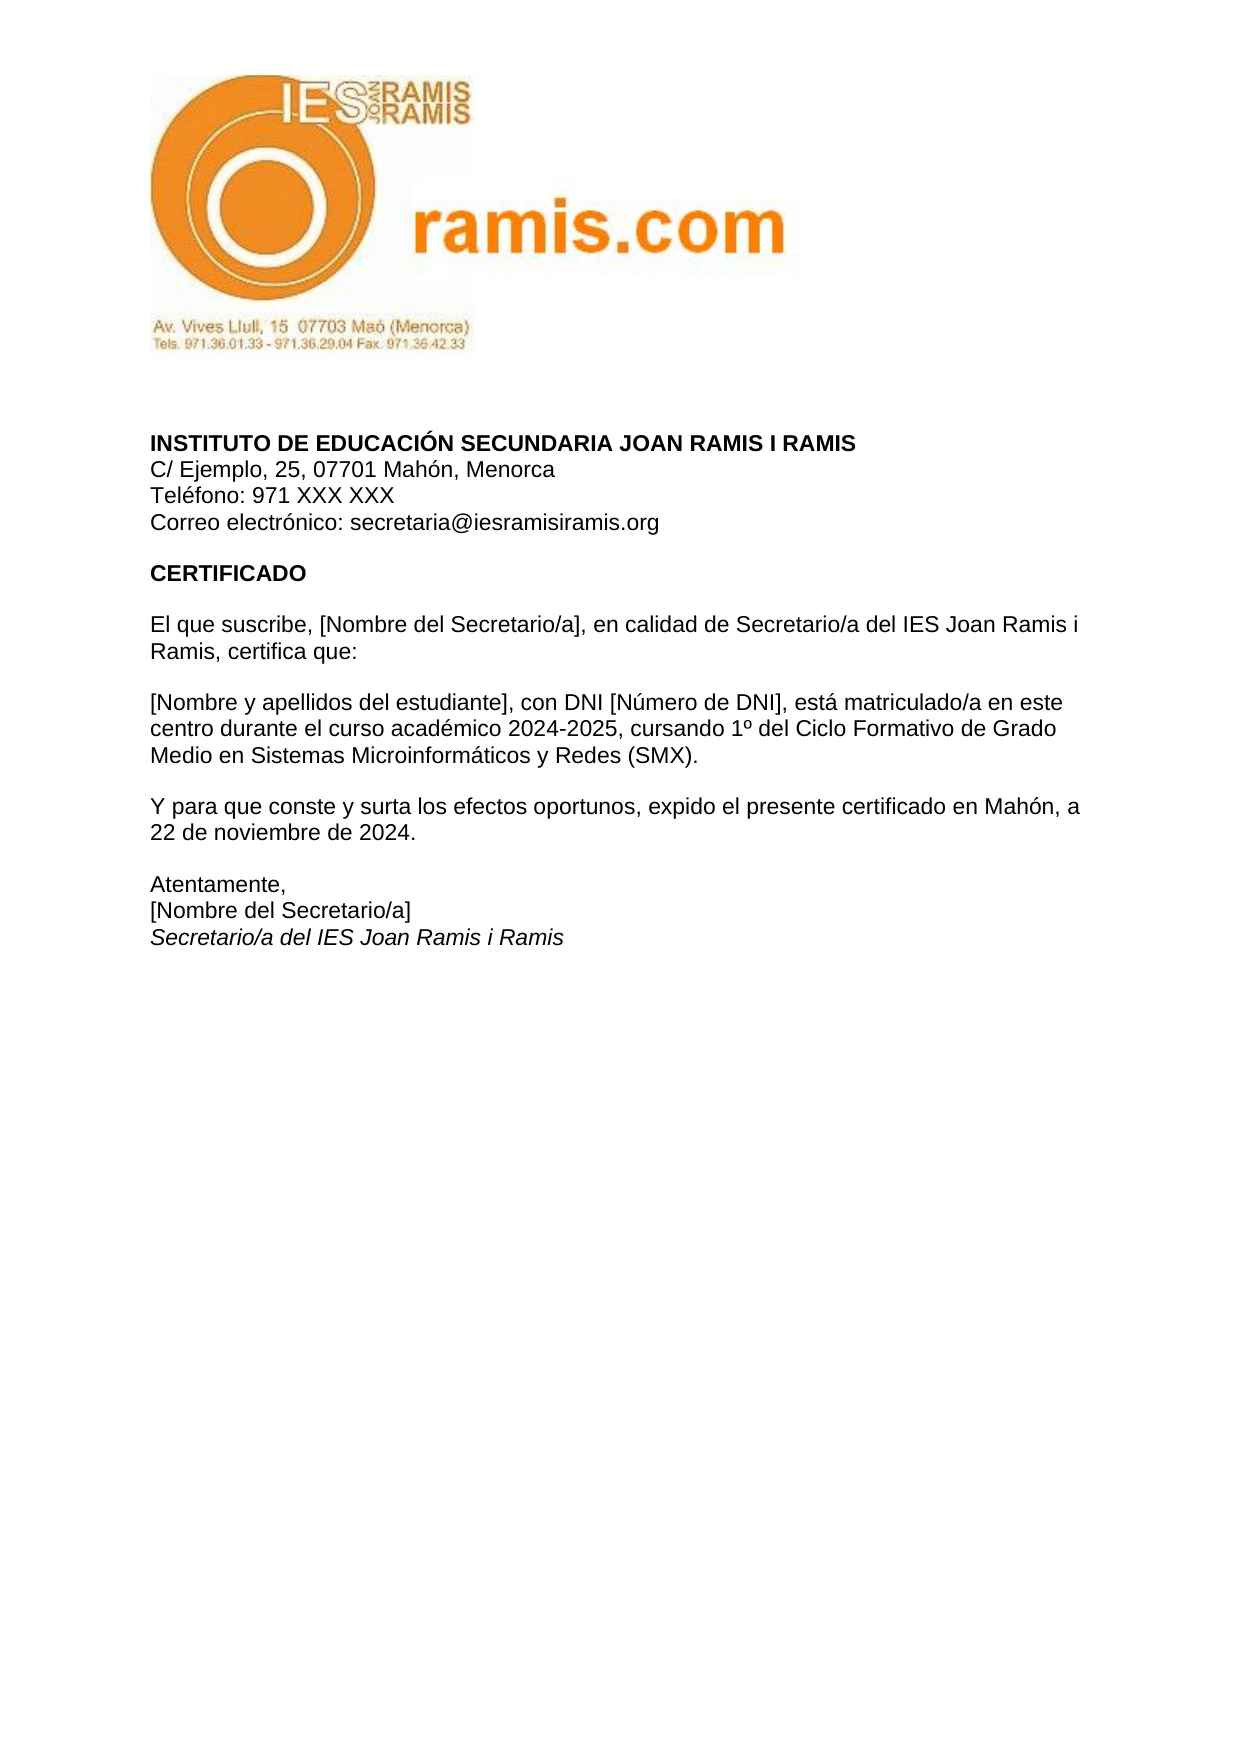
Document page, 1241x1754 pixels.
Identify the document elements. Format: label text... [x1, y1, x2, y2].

picture [150, 75, 943, 379]
text El que suscribe, [Nombre del Secretario/a], en calidad de Secretario/a del IES Joan Ramis i Ramis, certifica que: [150, 611, 1090, 664]
text [Nombre y apellidos del estudiante], con DNI [Número de DNI], está matriculado/a en este centro durante el curso académico 2024-2025, cursando 1º del Ciclo Formativo de Grado Medio en Sistemas Microinformáticos y Redes (SMX). [150, 689, 1090, 768]
text CERTIFICADO [150, 560, 1090, 586]
text Atentamente, [Nombre del Secretario/a] Secretario/a del IES Joan Ramis i Ramis [150, 871, 1090, 950]
text Y para que conste y surta los efectos oportunos, expido el presente certificado en Mahón, a 22 de noviembre de 2024. [150, 793, 1090, 846]
text INSTITUTO DE EDUCACIÓN SECUNDARIA JOAN RAMIS I RAMIS C/ Ejemplo, 25, 07701 Mahón, Menorca Teléfono: 971 XXX XXX Correo electrónico: secretaria@iesramisiramis.org [150, 429, 1090, 535]
